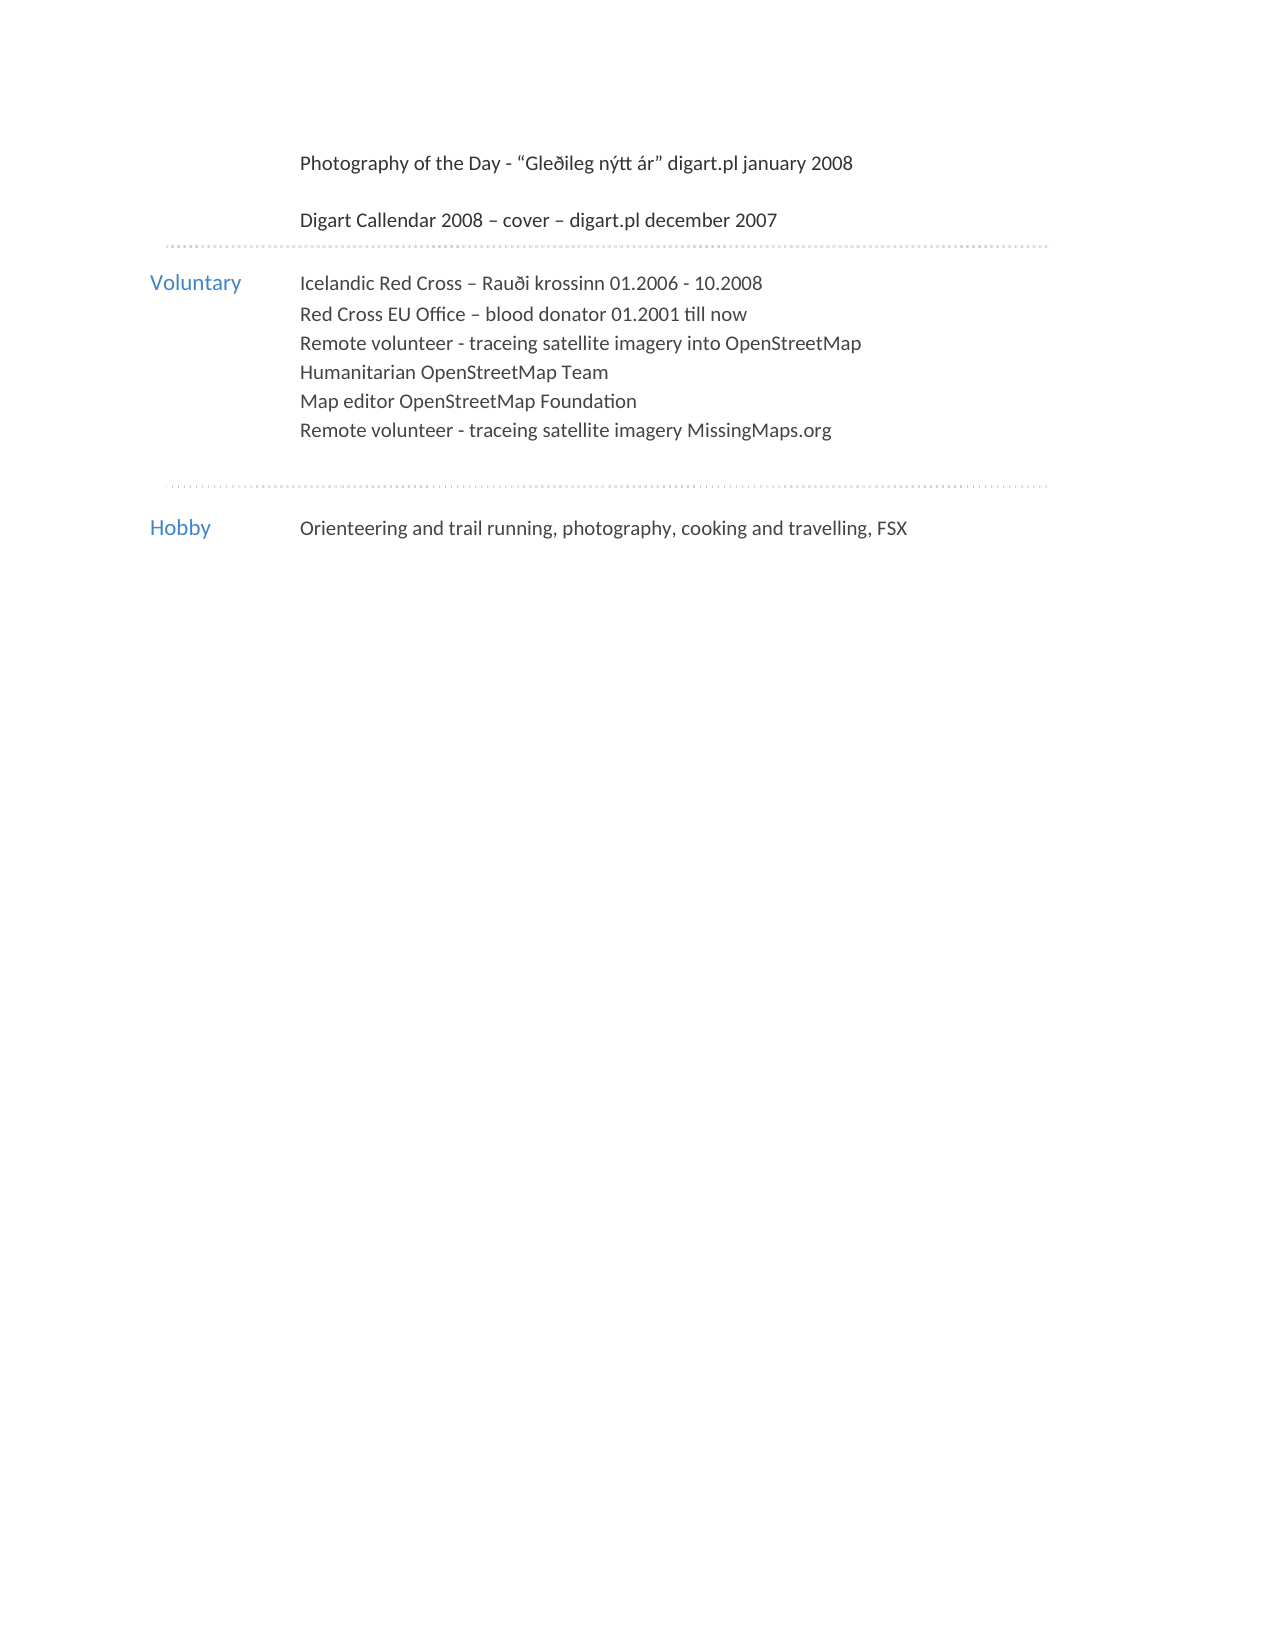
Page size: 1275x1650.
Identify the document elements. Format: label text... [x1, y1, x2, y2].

text Humanitarian OpenStreetMap Team [150, 359, 1125, 385]
text Digart Callendar 2008 – cover – digart.pl december 2007 [150, 207, 1125, 232]
text Map editor OpenStreetMap Foundation [150, 388, 1125, 414]
text Hobby Orienteering and trail running, photography, cooking and travelling, FSX [150, 476, 1125, 541]
text Red Cross EU Office – blood donator 01.2001 till now [150, 301, 1125, 326]
text Voluntary Icelandic Red Cross – Rauði krossinn 01.2006 - 10.2008 [150, 268, 1125, 296]
text Remote volunteer - traceing satellite imagery into OpenStreetMap [150, 330, 1125, 356]
subtitle Photography of the Day - “Gleðileg nýtt ár” digart.pl january 2008 [300, 150, 1125, 175]
text Remote volunteer - traceing satellite imagery MissingMaps.org [150, 418, 1125, 443]
